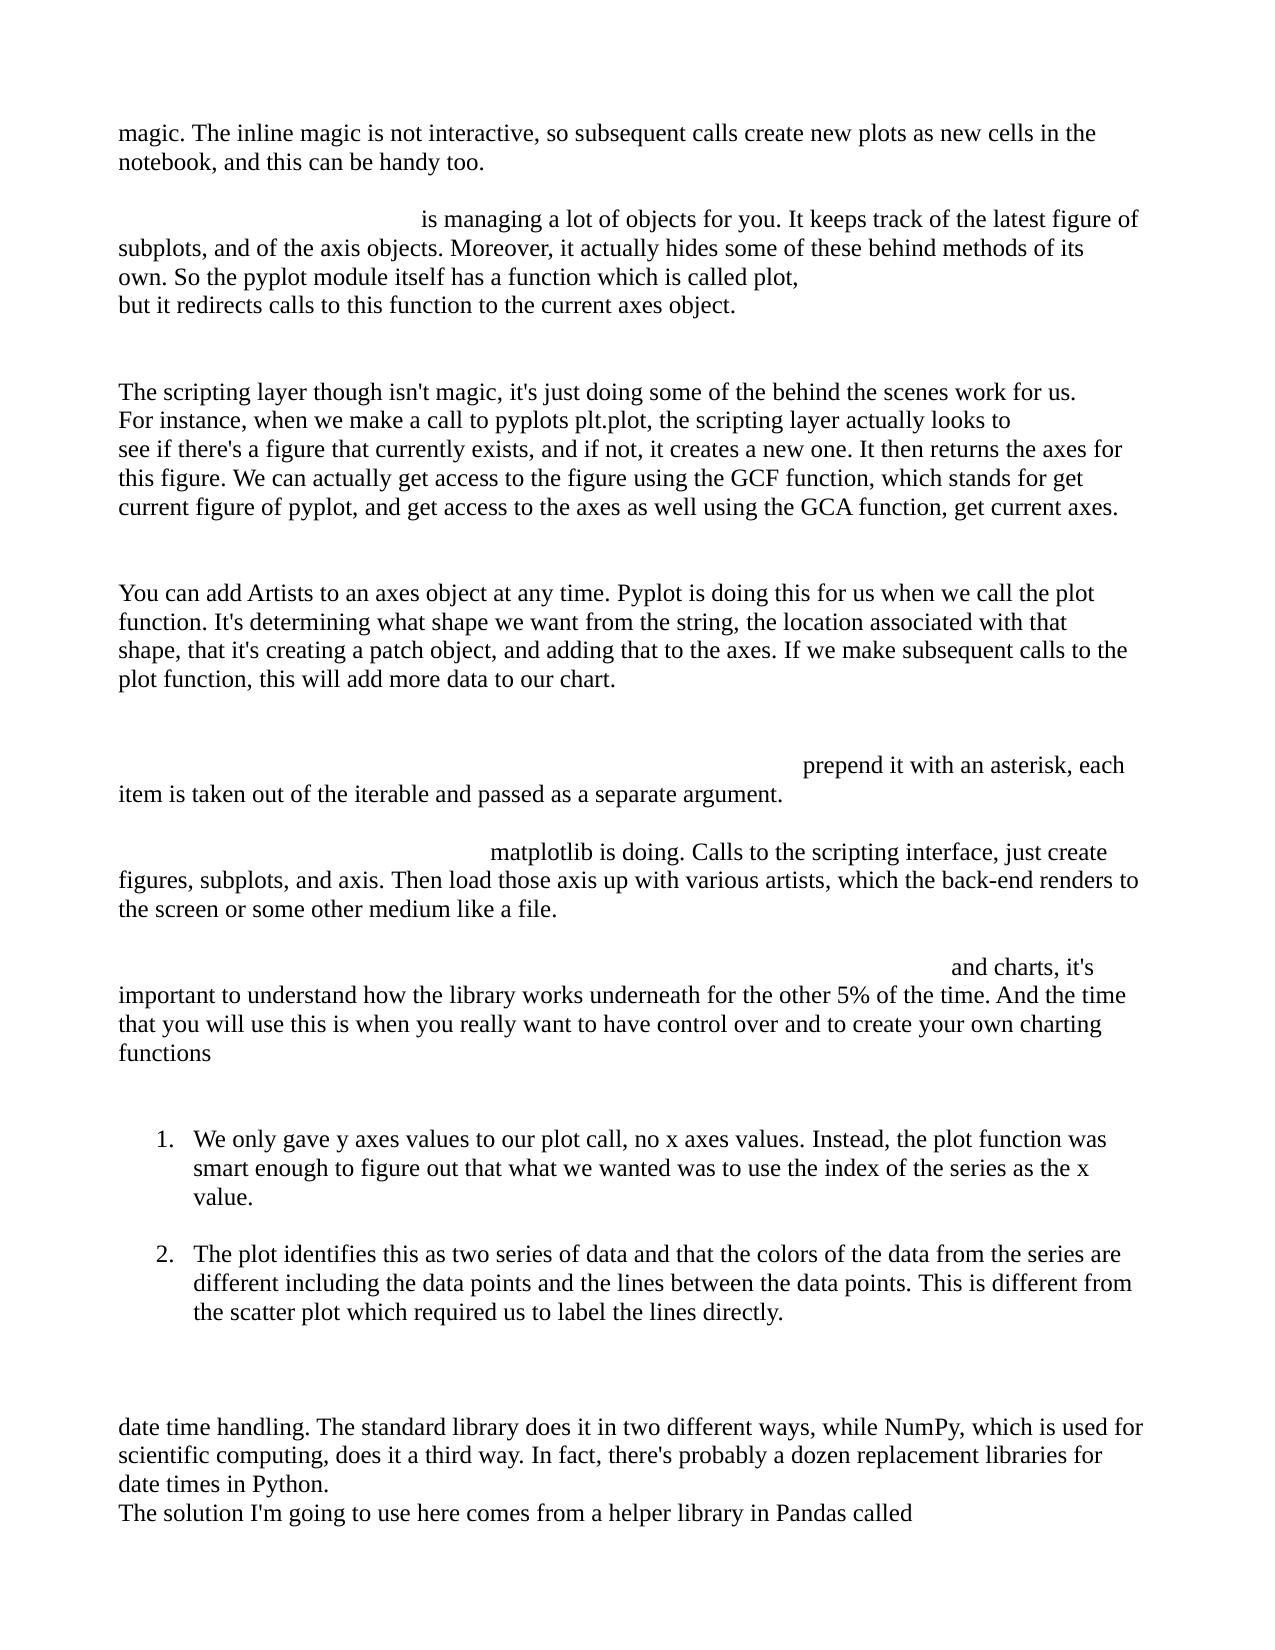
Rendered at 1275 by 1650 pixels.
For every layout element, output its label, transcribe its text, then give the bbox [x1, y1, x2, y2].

list The plot identifies this as two series of data and that the colors of the data from the series are different including the data points and the lines between the data points. This is different from the scatter plot which required us to label the lines directly. [156, 1239, 1157, 1326]
text For instance, when we make a call to pyplots plt.plot, the scripting layer actually looks to [118, 406, 1157, 434]
list We only gave y axes values to our plot call, no x axes values. Instead, the plot function was smart enough to figure out that what we wanted was to use the index of the series as the x value. [156, 1124, 1157, 1211]
text date time handling. The standard library does it in two different ways, while NumPy, which is used for scientific computing, does it a third way. In fact, there's probably a dozen replacement libraries for [118, 1412, 1157, 1469]
text There is nothing magical about what matplotlib is doing. Calls to the scripting interface, just create figures, subplots, and axis. Then load those axis up with various artists, which the back-end renders to the screen or some other medium like a file. [118, 837, 1157, 923]
text date times in Python. [118, 1469, 1157, 1498]
text The pyplot scripting interface is managing a lot of objects for you. It keeps track of the latest figure of subplots, and of the axis objects. Moreover, it actually hides some of these behind methods of its own. So the pyplot module itself has a function which is called plot, [118, 204, 1157, 291]
text While you'll spend 95% of your time at the scripting layer, happily creating graphs and charts, it's important to understand how the library works underneath for the other 5% of the time. And the time that you will use this is when you really want to have control over and to create your own charting functions [118, 952, 1157, 1067]
text see if there's a figure that currently exists, and if not, it creates a new one. It then returns the axes for this figure. We can actually get access to the figure using the GCF function, which stands for get current figure of pyplot, and get access to the axes as well using the GCA function, get current axes. [118, 434, 1157, 521]
text magic. The inline magic is not interactive, so subsequent calls create new plots as new cells in the notebook, and this can be handy too. [118, 118, 1157, 176]
text Line plot vs Scatterplot: [118, 1096, 1157, 1124]
text This is unfortunately one of the great pain points in data science in Python, [118, 1383, 1157, 1412]
text The scripting layer though isn't magic, it's just doing some of the behind the scenes work for us. [118, 377, 1157, 406]
text but it redirects calls to this function to the current axes object. [118, 291, 1157, 319]
text The solution I'm going to use here comes from a helper library in Pandas called [118, 1498, 1157, 1527]
text You can add Artists to an axes object at any time. Pyplot is doing this for us when we call the plot function. It's determining what shape we want from the string, the location associated with that shape, that it's creating a patch object, and adding that to the axes. If we make subsequent calls to the plot function, this will add more data to our chart. [118, 578, 1157, 693]
text When you pass a list or an interval more generally to a function and prepend it with an asterisk, each item is taken out of the iterable and passed as a separate argument. [118, 751, 1157, 808]
